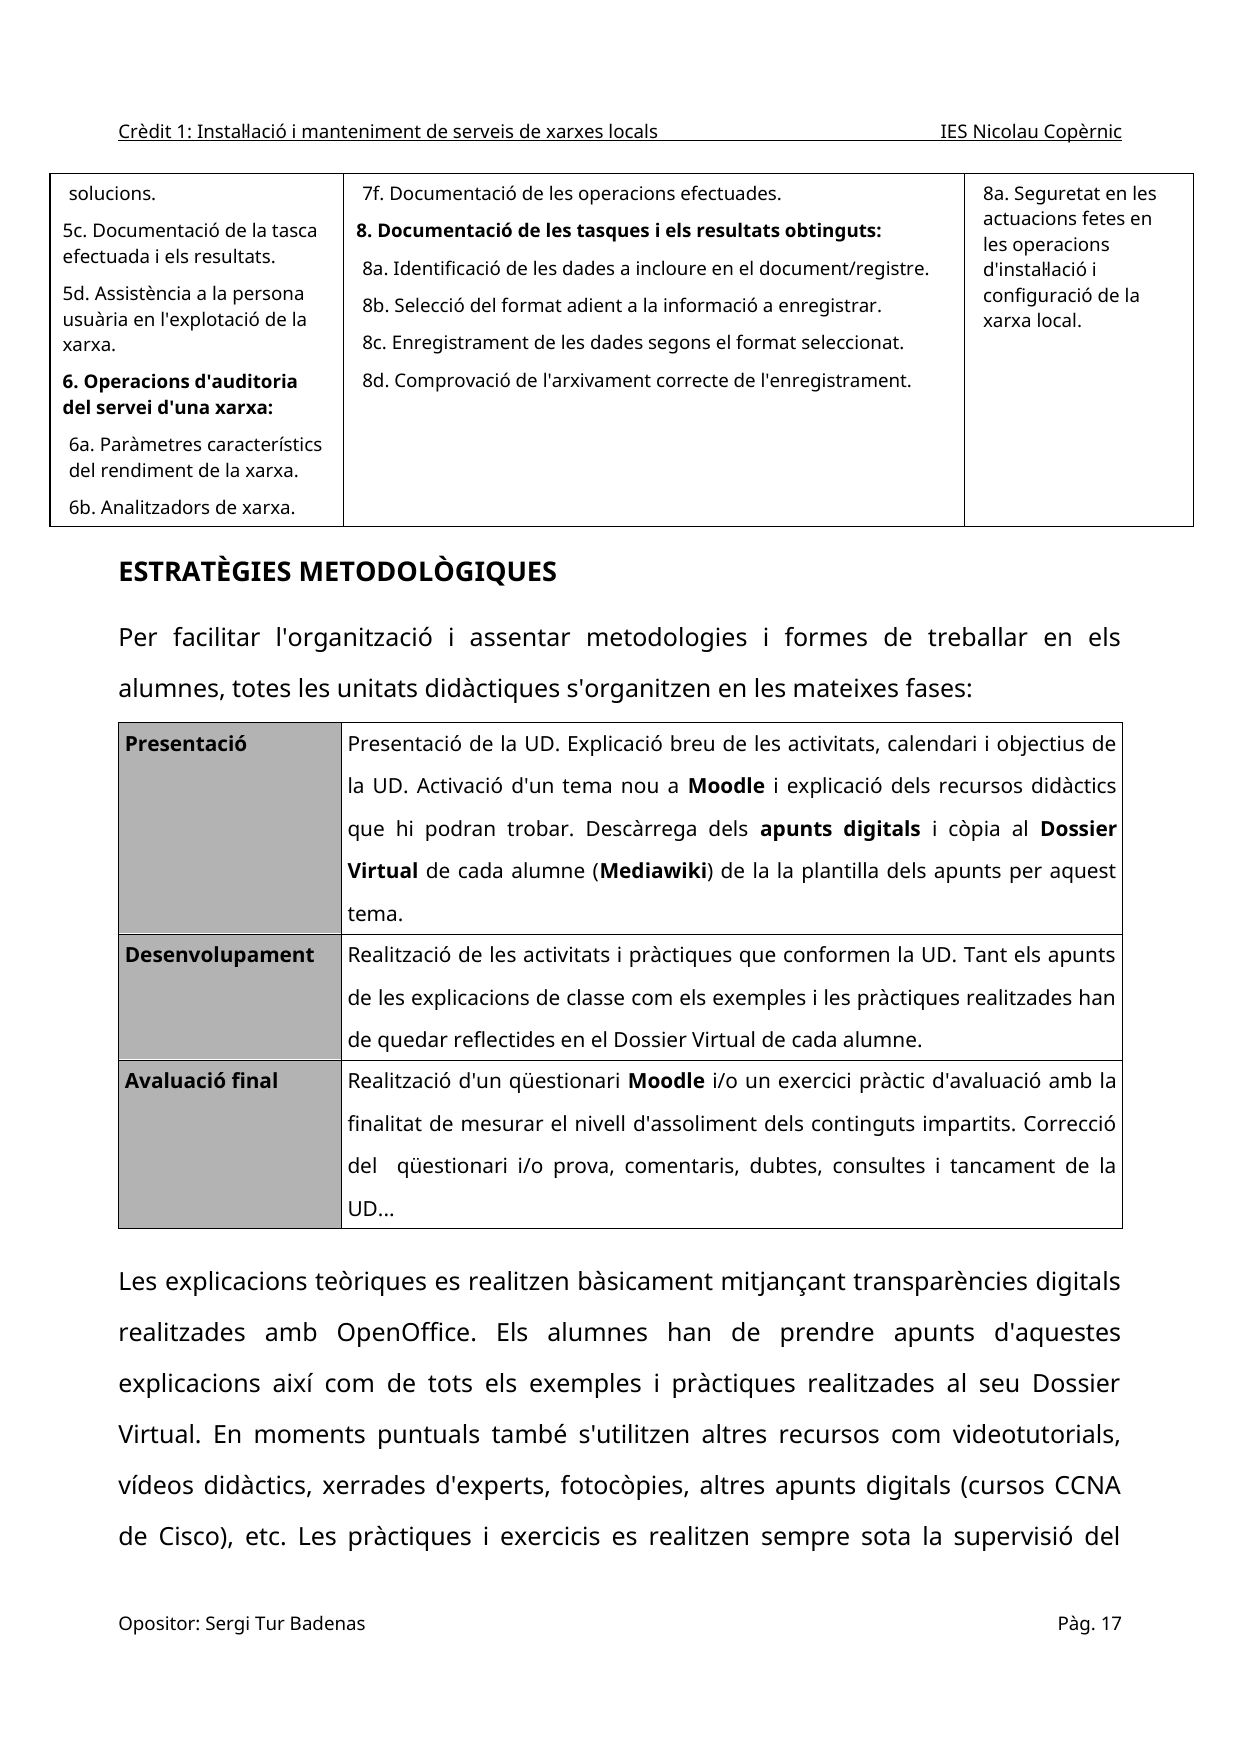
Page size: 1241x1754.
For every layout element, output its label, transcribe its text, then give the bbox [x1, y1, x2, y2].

table_cell Desenvolupament [119, 935, 341, 1059]
table_header Presentació [119, 723, 341, 933]
table_cell Realització d'un qüestionari Moodle i/o un exercici pràctic d'avaluació amb la finalitat de mesurar el nivell d'assoliment dels continguts impartits. Correcció del qüestionari i/o prova, comentaris, dubtes, consultes i tancament de la UD... [342, 1061, 1122, 1228]
table_cell solucions. 5c. Documentació de la tasca efectuada i els resultats. 5d. Assistència a la persona usuària en l'explotació de la xarxa. 6. Operacions d'auditoria del servei d'una xarxa: 6a. Paràmetres característics del rendiment de la xarxa. 6b. Analitzadors de xarxa. [51, 174, 343, 526]
table_cell 8a. Seguretat en les actuacions fetes en les operacions d'instal·lació i configuració de la xarxa local. [965, 174, 1193, 526]
table_cell Realització de les activitats i pràctiques que conformen la UD. Tant els apunts de les explicacions de classe com els exemples i les pràctiques realitzades han de quedar reflectides en el Dossier Virtual de cada alumne. [342, 935, 1122, 1059]
text Per facilitar l'organització i assentar metodologies i formes de treballar en els alumnes, totes les unitats didàctiques s'organitzen en les mateixes fases: [118, 620, 1122, 705]
table_cell Avaluació final [119, 1061, 341, 1228]
subtitle ESTRATÈGIES METODOLÒGIQUES [118, 552, 1122, 589]
table_cell 7f. Documentació de les operacions efectuades. 8. Documentació de les tasques i els resultats obtinguts: 8a. Identificació de les dades a incloure en el document/registre. 8b. Selecció del format adient a la informació a enregistrar. 8c. Enregistrament de les dades segons el format seleccionat. 8d. Comprovació de l'arxivament correcte de l'enregistrament. [344, 174, 964, 526]
text Les explicacions teòriques es realitzen bàsicament mitjançant transparències digitals realitzades amb OpenOffice. Els alumnes han de prendre apunts d'aquestes explicacions així com de tots els exemples i pràctiques realitzades al seu Dossier Virtual. En moments puntuals també s'utilitzen altres recursos com videotutorials, vídeos didàctics, xerrades d'experts, fotocòpies, altres apunts digitals (cursos CCNA de Cisco), etc. Les pràctiques i exercicis es realitzen sempre sota la supervisió del [118, 1263, 1122, 1553]
table_header Presentació de la UD. Explicació breu de les activitats, calendari i objectius de la UD. Activació d'un tema nou a Moodle i explicació dels recursos didàctics que hi podran trobar. Descàrrega dels apunts digitals i còpia al Dossier Virtual de cada alumne (Mediawiki) de la la plantilla dels apunts per aquest tema. [342, 723, 1122, 933]
